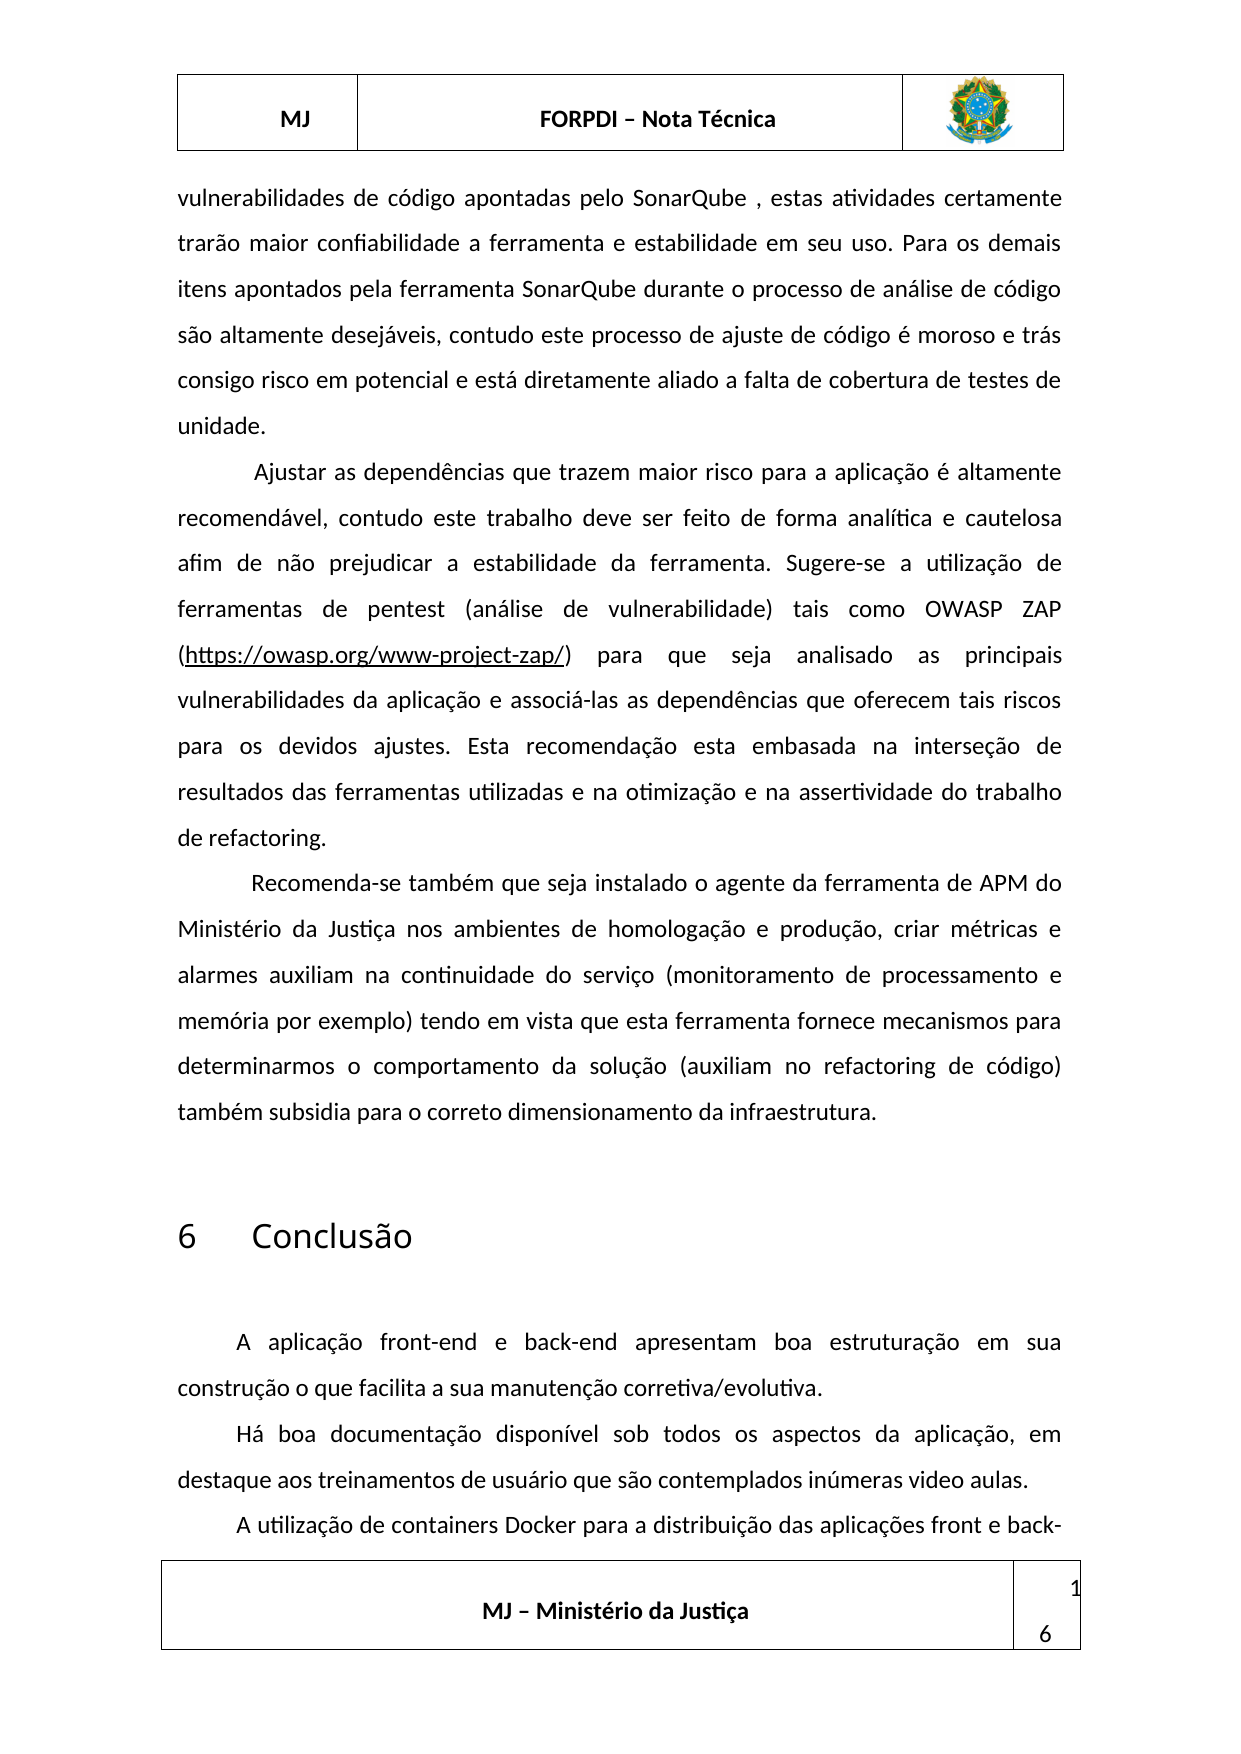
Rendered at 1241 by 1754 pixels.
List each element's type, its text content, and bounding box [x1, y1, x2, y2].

text Ajustar as dependências que trazem maior risco para a aplicação é altamente recomendável, contudo este trabalho deve ser feito de forma analítica e cautelosa afim de não prejudicar a estabilidade da ferramenta. Sugere-se a utilização de ferramentas de pentest (análise de vulnerabilidade) tais como OWASP ZAP (https://owasp.org/www-project-zap/) para que seja analisado as principais vulnerabilidades da aplicação e associá-las as dependências que oferecem tais riscos para os devidos ajustes. Esta recomendação esta embasada na interseção de resultados das ferramentas utilizadas e na otimização e na assertividade do trabalho de refactoring. [177, 715, 1063, 730]
text Há boa documentação disponível sob todos os aspectos da aplicação, em destaque aos treinamentos de usuário que são contemplados inúmeras video aulas. [177, 1418, 1063, 1494]
text Recomenda-se também que seja instalado o agente da ferramenta de APM do Ministério da Justiça nos ambientes de homologação e produção, criar métricas e alarmes auxiliam na continuidade do serviço (monitoramento de processamento e memória por exemplo) tendo em vista que esta ferramenta fornece mecanismos para determinarmos o comportamento da solução (auxiliam no refactoring de código) também subsidia para o correto dimensionamento da infraestrutura. [177, 1081, 1063, 1127]
text Ajustar as dependências que trazem maior risco para a aplicação é altamente recomendável, contudo este trabalho deve ser feito de forma analítica e cautelosa afim de não prejudicar a estabilidade da ferramenta. Sugere-se a utilização de ferramentas de pentest (análise de vulnerabilidade) tais como OWASP ZAP (https://owasp.org/www-project-zap/) para que seja analisado as principais vulnerabilidades da aplicação e associá-las as dependências que oferecem tais riscos para os devidos ajustes. Esta recomendação esta embasada na interseção de resultados das ferramentas utilizadas e na otimização e na assertividade do trabalho de refactoring. [177, 807, 1063, 852]
text É altamente recomendado que seja efetuado refactoring de código dos bugs e vulnerabilidades de código apontadas pelo SonarQube , estas atividades certamente trarão maior confiabilidade a ferramenta e estabilidade em seu uso. Para os demais itens apontados pela ferramenta SonarQube durante o processo de análise de código são altamente desejáveis, contudo este processo de ajuste de código é moroso e trás consigo risco em potencial e está diretamente aliado a falta de cobertura de testes de unidade. [177, 349, 1063, 365]
text Ajustar as dependências que trazem maior risco para a aplicação é altamente recomendável, contudo este trabalho deve ser feito de forma analítica e cautelosa afim de não prejudicar a estabilidade da ferramenta. Sugere-se a utilização de ferramentas de pentest (análise de vulnerabilidade) tais como OWASP ZAP (https://owasp.org/www-project-zap/) para que seja analisado as principais vulnerabilidades da aplicação e associá-las as dependências que oferecem tais riscos para os devidos ajustes. Esta recomendação esta embasada na interseção de resultados das ferramentas utilizadas e na otimização e na assertividade do trabalho de refactoring. [177, 578, 1063, 593]
text Ajustar as dependências que trazem maior risco para a aplicação é altamente recomendável, contudo este trabalho deve ser feito de forma analítica e cautelosa afim de não prejudicar a estabilidade da ferramenta. Sugere-se a utilização de ferramentas de pentest (análise de vulnerabilidade) tais como OWASP ZAP (https://owasp.org/www-project-zap/) para que seja analisado as principais vulnerabilidades da aplicação e associá-las as dependências que oferecem tais riscos para os devidos ajustes. Esta recomendação esta embasada na interseção de resultados das ferramentas utilizadas e na otimização e na assertividade do trabalho de refactoring. [177, 624, 1063, 639]
text Recomenda-se também que seja instalado o agente da ferramenta de APM do Ministério da Justiça nos ambientes de homologação e produção, criar métricas e alarmes auxiliam na continuidade do serviço (monitoramento de processamento e memória por exemplo) tendo em vista que esta ferramenta fornece mecanismos para determinarmos o comportamento da solução (auxiliam no refactoring de código) também subsidia para o correto dimensionamento da infraestrutura. [177, 868, 1063, 913]
subtitle 6 Conclusão [413, 1213, 1063, 1258]
text É altamente recomendado que seja efetuado refactoring de código dos bugs e vulnerabilidades de código apontadas pelo SonarQube , estas atividades certamente trarão maior confiabilidade a ferramenta e estabilidade em seu uso. Para os demais itens apontados pela ferramenta SonarQube durante o processo de análise de código são altamente desejáveis, contudo este processo de ajuste de código é moroso e trás consigo risco em potencial e está diretamente aliado a falta de cobertura de testes de unidade. [177, 304, 1063, 319]
text É altamente recomendado que seja efetuado refactoring de código dos bugs e vulnerabilidades de código apontadas pelo SonarQube , estas atividades certamente trarão maior confiabilidade a ferramenta e estabilidade em seu uso. Para os demais itens apontados pela ferramenta SonarQube durante o processo de análise de código são altamente desejáveis, contudo este processo de ajuste de código é moroso e trás consigo risco em potencial e está diretamente aliado a falta de cobertura de testes de unidade. [177, 395, 1063, 441]
text A aplicação front-end e back-end apresentam boa estruturação em sua construção o que facilita a sua manutenção corretiva/evolutiva. [177, 1327, 1063, 1403]
text Recomenda-se também que seja instalado o agente da ferramenta de APM do Ministério da Justiça nos ambientes de homologação e produção, criar métricas e alarmes auxiliam na continuidade do serviço (monitoramento de processamento e memória por exemplo) tendo em vista que esta ferramenta fornece mecanismos para determinarmos o comportamento da solução (auxiliam no refactoring de código) também subsidia para o correto dimensionamento da infraestrutura. [177, 1035, 1063, 1051]
text Ajustar as dependências que trazem maior risco para a aplicação é altamente recomendável, contudo este trabalho deve ser feito de forma analítica e cautelosa afim de não prejudicar a estabilidade da ferramenta. Sugere-se a utilização de ferramentas de pentest (análise de vulnerabilidade) tais como OWASP ZAP (https://owasp.org/www-project-zap/) para que seja analisado as principais vulnerabilidades da aplicação e associá-las as dependências que oferecem tais riscos para os devidos ajustes. Esta recomendação esta embasada na interseção de resultados das ferramentas utilizadas e na otimização e na assertividade do trabalho de refactoring. [177, 669, 1063, 685]
text Ajustar as dependências que trazem maior risco para a aplicação é altamente recomendável, contudo este trabalho deve ser feito de forma analítica e cautelosa afim de não prejudicar a estabilidade da ferramenta. Sugere-se a utilização de ferramentas de pentest (análise de vulnerabilidade) tais como OWASP ZAP (https://owasp.org/www-project-zap/) para que seja analisado as principais vulnerabilidades da aplicação e associá-las as dependências que oferecem tais riscos para os devidos ajustes. Esta recomendação esta embasada na interseção de resultados das ferramentas utilizadas e na otimização e na assertividade do trabalho de refactoring. [177, 761, 1063, 776]
text É altamente recomendado que seja efetuado refactoring de código dos bugs e vulnerabilidades de código apontadas pelo SonarQube , estas atividades certamente trarão maior confiabilidade a ferramenta e estabilidade em seu uso. Para os demais itens apontados pela ferramenta SonarQube durante o processo de análise de código são altamente desejáveis, contudo este processo de ajuste de código é moroso e trás consigo risco em potencial e está diretamente aliado a falta de cobertura de testes de unidade. [177, 258, 1063, 273]
text Recomenda-se também que seja instalado o agente da ferramenta de APM do Ministério da Justiça nos ambientes de homologação e produção, criar métricas e alarmes auxiliam na continuidade do serviço (monitoramento de processamento e memória por exemplo) tendo em vista que esta ferramenta fornece mecanismos para determinarmos o comportamento da solução (auxiliam no refactoring de código) também subsidia para o correto dimensionamento da infraestrutura. [177, 944, 1063, 959]
text Ajustar as dependências que trazem maior risco para a aplicação é altamente recomendável, contudo este trabalho deve ser feito de forma analítica e cautelosa afim de não prejudicar a estabilidade da ferramenta. Sugere-se a utilização de ferramentas de pentest (análise de vulnerabilidade) tais como OWASP ZAP (https://owasp.org/www-project-zap/) para que seja analisado as principais vulnerabilidades da aplicação e associá-las as dependências que oferecem tais riscos para os devidos ajustes. Esta recomendação esta embasada na interseção de resultados das ferramentas utilizadas e na otimização e na assertividade do trabalho de refactoring. [177, 456, 1063, 502]
text Recomenda-se também que seja instalado o agente da ferramenta de APM do Ministério da Justiça nos ambientes de homologação e produção, criar métricas e alarmes auxiliam na continuidade do serviço (monitoramento de processamento e memória por exemplo) tendo em vista que esta ferramenta fornece mecanismos para determinarmos o comportamento da solução (auxiliam no refactoring de código) também subsidia para o correto dimensionamento da infraestrutura. [177, 989, 1063, 1005]
text É altamente recomendado que seja efetuado refactoring de código dos bugs e vulnerabilidades de código apontadas pelo SonarQube , estas atividades certamente trarão maior confiabilidade a ferramenta e estabilidade em seu uso. Para os demais itens apontados pela ferramenta SonarQube durante o processo de análise de código são altamente desejáveis, contudo este processo de ajuste de código é moroso e trás consigo risco em potencial e está diretamente aliado a falta de cobertura de testes de unidade. [177, 212, 1063, 228]
text A utilização de containers Docker para a distribuição das aplicações front e back-end facilitam a implantação da ferramenta sendo que sua utilização esta ainda mais facilitada pelas instruções disponibilizadas no arquivo Readme.md. [177, 1509, 1063, 1540]
picture [944, 75, 1020, 149]
text Ajustar as dependências que trazem maior risco para a aplicação é altamente recomendável, contudo este trabalho deve ser feito de forma analítica e cautelosa afim de não prejudicar a estabilidade da ferramenta. Sugere-se a utilização de ferramentas de pentest (análise de vulnerabilidade) tais como OWASP ZAP (https://owasp.org/www-project-zap/) para que seja analisado as principais vulnerabilidades da aplicação e associá-las as dependências que oferecem tais riscos para os devidos ajustes. Esta recomendação esta embasada na interseção de resultados das ferramentas utilizadas e na otimização e na assertividade do trabalho de refactoring. [177, 532, 1063, 548]
